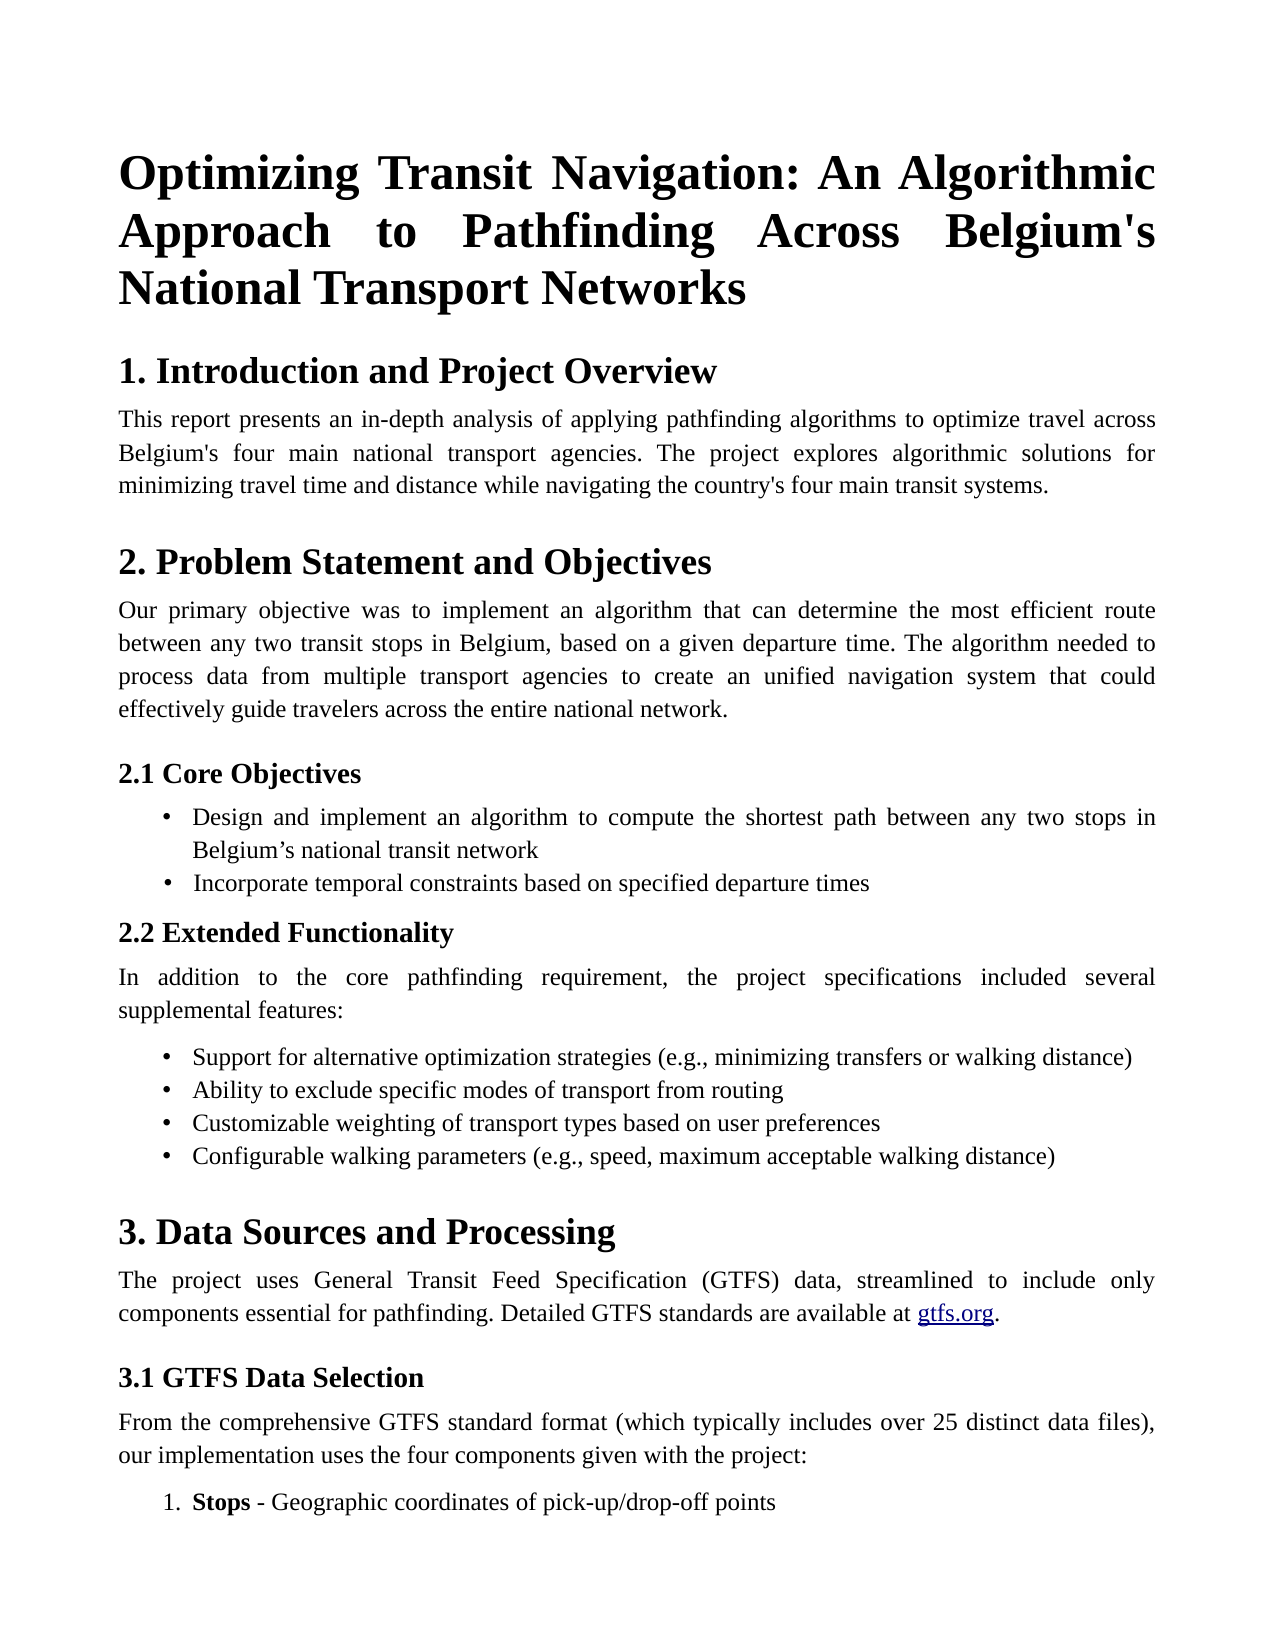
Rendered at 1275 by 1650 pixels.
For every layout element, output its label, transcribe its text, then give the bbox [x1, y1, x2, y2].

list Customizable weighting of transport types based on user preferences [162, 1108, 1157, 1137]
text This report presents an in-depth analysis of applying pathfinding algorithms to optimize travel across Belgium's four main national transport agencies. The project explores algorithmic solutions for minimizing travel time and distance while navigating the country's four main transit systems. [118, 404, 1157, 499]
text In addition to the core pathfinding requirement, the project specifications included several supplemental features: [118, 962, 1157, 1023]
list Stops - Geographic coordinates of pick-up/drop-off points [162, 1487, 1157, 1516]
subtitle 2.2 Extended Functionality [118, 916, 1157, 949]
text From the comprehensive GTFS standard format (which typically includes over 25 distinct data files), our implementation uses the four components given with the project: [118, 1407, 1157, 1468]
subtitle Optimizing Transit Navigation: An Algorithmic Approach to Pathfinding Across Belgium's National Transport Networks [118, 143, 1157, 316]
list Ability to exclude specific modes of transport from routing [162, 1075, 1157, 1104]
text The project uses General Transit Feed Specification (GTFS) data, streamlined to include only components essential for pathfinding. Detailed GTFS standards are available at gtfs.org. [118, 1265, 1157, 1327]
subtitle 1. Introduction and Project Overview [118, 349, 1157, 392]
list Support for alternative optimization strategies (e.g., minimizing transfers or walking distance) [162, 1042, 1157, 1071]
list Design and implement an algorithm to compute the shortest path between any two stops in Belgium’s national transit network [162, 802, 1157, 864]
subtitle 2.1 Core Objectives [118, 756, 1157, 789]
subtitle 3.1 GTFS Data Selection [118, 1361, 1157, 1394]
subtitle 3. Data Sources and Processing [118, 1210, 1157, 1253]
text Our primary objective was to implement an algorithm that can determine the most efficient route between any two transit stops in Belgium, based on a given departure time. The algorithm needed to process data from multiple transport agencies to create an unified navigation system that could effectively guide travelers across the entire national network. [118, 595, 1157, 722]
list Configurable walking parameters (e.g., speed, maximum acceptable walking distance) [162, 1141, 1157, 1170]
subtitle 2. Problem Statement and Objectives [118, 539, 1157, 582]
list Incorporate temporal constraints based on specified departure times [164, 868, 1157, 897]
